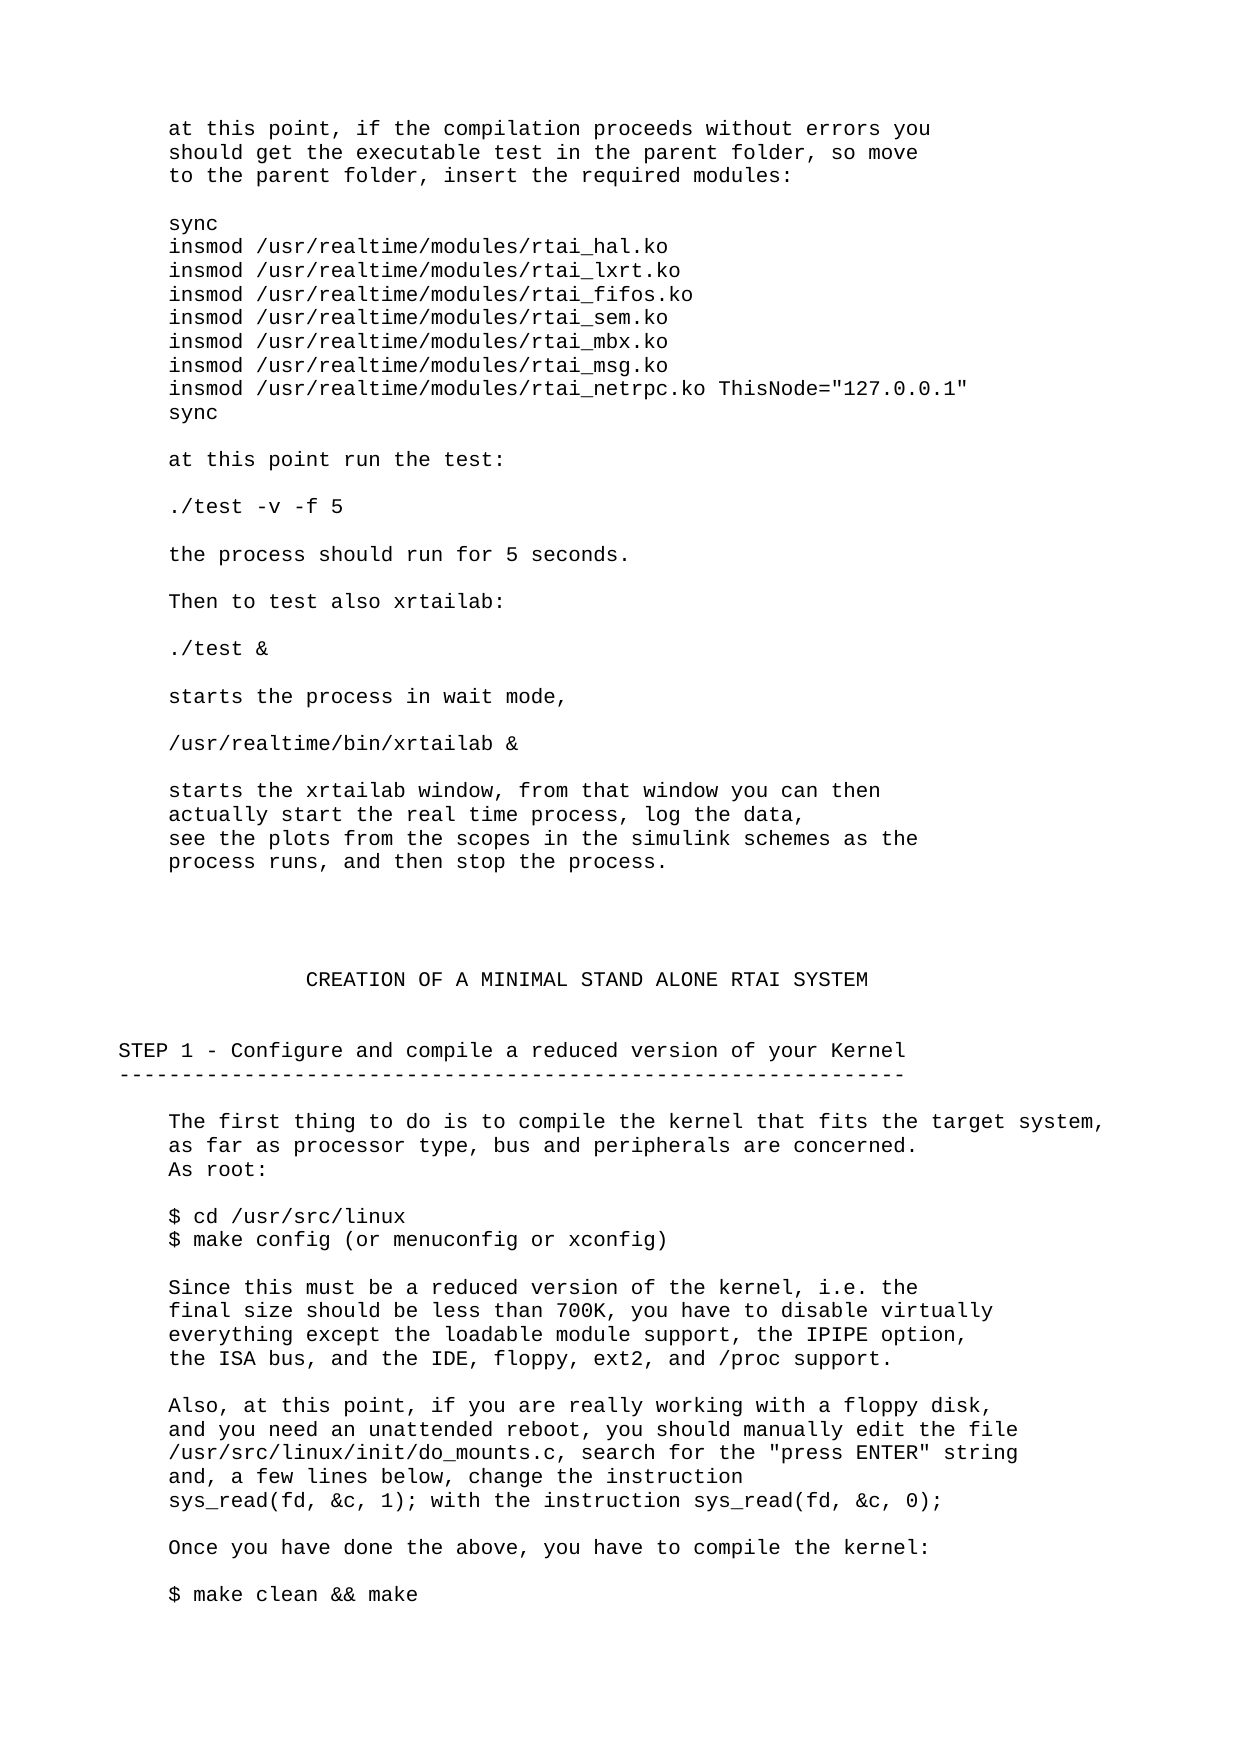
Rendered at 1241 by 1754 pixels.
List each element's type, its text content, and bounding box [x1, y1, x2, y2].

text should get the executable test in the parent folder, so move [118, 142, 1122, 165]
text insmod /usr/realtime/modules/rtai_lxrt.ko [118, 260, 1122, 284]
text Then to test also xrtailab: [118, 591, 1122, 615]
text /usr/realtime/bin/xrtailab & [118, 733, 1122, 757]
text to the parent folder, insert the required modules: [118, 165, 1122, 189]
text ./test & [118, 638, 1122, 662]
text $ make config (or menuconfig or xconfig) [118, 1229, 1122, 1253]
text see the plots from the scopes in the simulink schemes as the [118, 827, 1122, 851]
text /usr/src/linux/init/do_mounts.c, search for the "press ENTER" string [118, 1442, 1122, 1466]
text and you need an unattended reboot, you should manually edit the file [118, 1419, 1122, 1442]
text As root: [118, 1158, 1122, 1182]
text the process should run for 5 seconds. [118, 544, 1122, 567]
text process runs, and then stop the process. [118, 851, 1122, 875]
text $ cd /usr/src/linux [118, 1206, 1122, 1229]
text sync [118, 213, 1122, 236]
text and, a few lines below, change the instruction [118, 1466, 1122, 1489]
text sync [118, 402, 1122, 426]
text insmod /usr/realtime/modules/rtai_fifos.ko [118, 284, 1122, 307]
text starts the process in wait mode, [118, 686, 1122, 709]
text The first thing to do is to compile the kernel that fits the target system, [118, 1111, 1122, 1135]
text at this point run the test: [118, 449, 1122, 473]
text starts the xrtailab window, from that window you can then [118, 780, 1122, 804]
text --------------------------------------------------------------- [118, 1064, 1122, 1088]
text CREATION OF A MINIMAL STAND ALONE RTAI SYSTEM [118, 969, 1122, 993]
text insmod /usr/realtime/modules/rtai_msg.ko [118, 354, 1122, 378]
text STEP 1 - Configure and compile a reduced version of your Kernel [118, 1040, 1122, 1064]
text at this point, if the compilation proceeds without errors you [118, 118, 1122, 142]
text Since this must be a reduced version of the kernel, i.e. the [118, 1277, 1122, 1300]
text insmod /usr/realtime/modules/rtai_hal.ko [118, 236, 1122, 260]
text actually start the real time process, log the data, [118, 804, 1122, 827]
text ./test -v -f 5 [118, 496, 1122, 520]
text everything except the loadable module support, the IPIPE option, [118, 1324, 1122, 1348]
text $ make clean && make [118, 1584, 1122, 1608]
text Once you have done the above, you have to compile the kernel: [118, 1537, 1122, 1561]
text Also, at this point, if you are really working with a floppy disk, [118, 1395, 1122, 1419]
text sys_read(fd, &c, 1); with the instruction sys_read(fd, &c, 0); [118, 1489, 1122, 1513]
text insmod /usr/realtime/modules/rtai_mbx.ko [118, 331, 1122, 354]
text final size should be less than 700K, you have to disable virtually [118, 1300, 1122, 1324]
text insmod /usr/realtime/modules/rtai_netrpc.ko ThisNode="127.0.0.1" [118, 378, 1122, 402]
text insmod /usr/realtime/modules/rtai_sem.ko [118, 307, 1122, 331]
text the ISA bus, and the IDE, floppy, ext2, and /proc support. [118, 1348, 1122, 1371]
text as far as processor type, bus and peripherals are concerned. [118, 1135, 1122, 1158]
